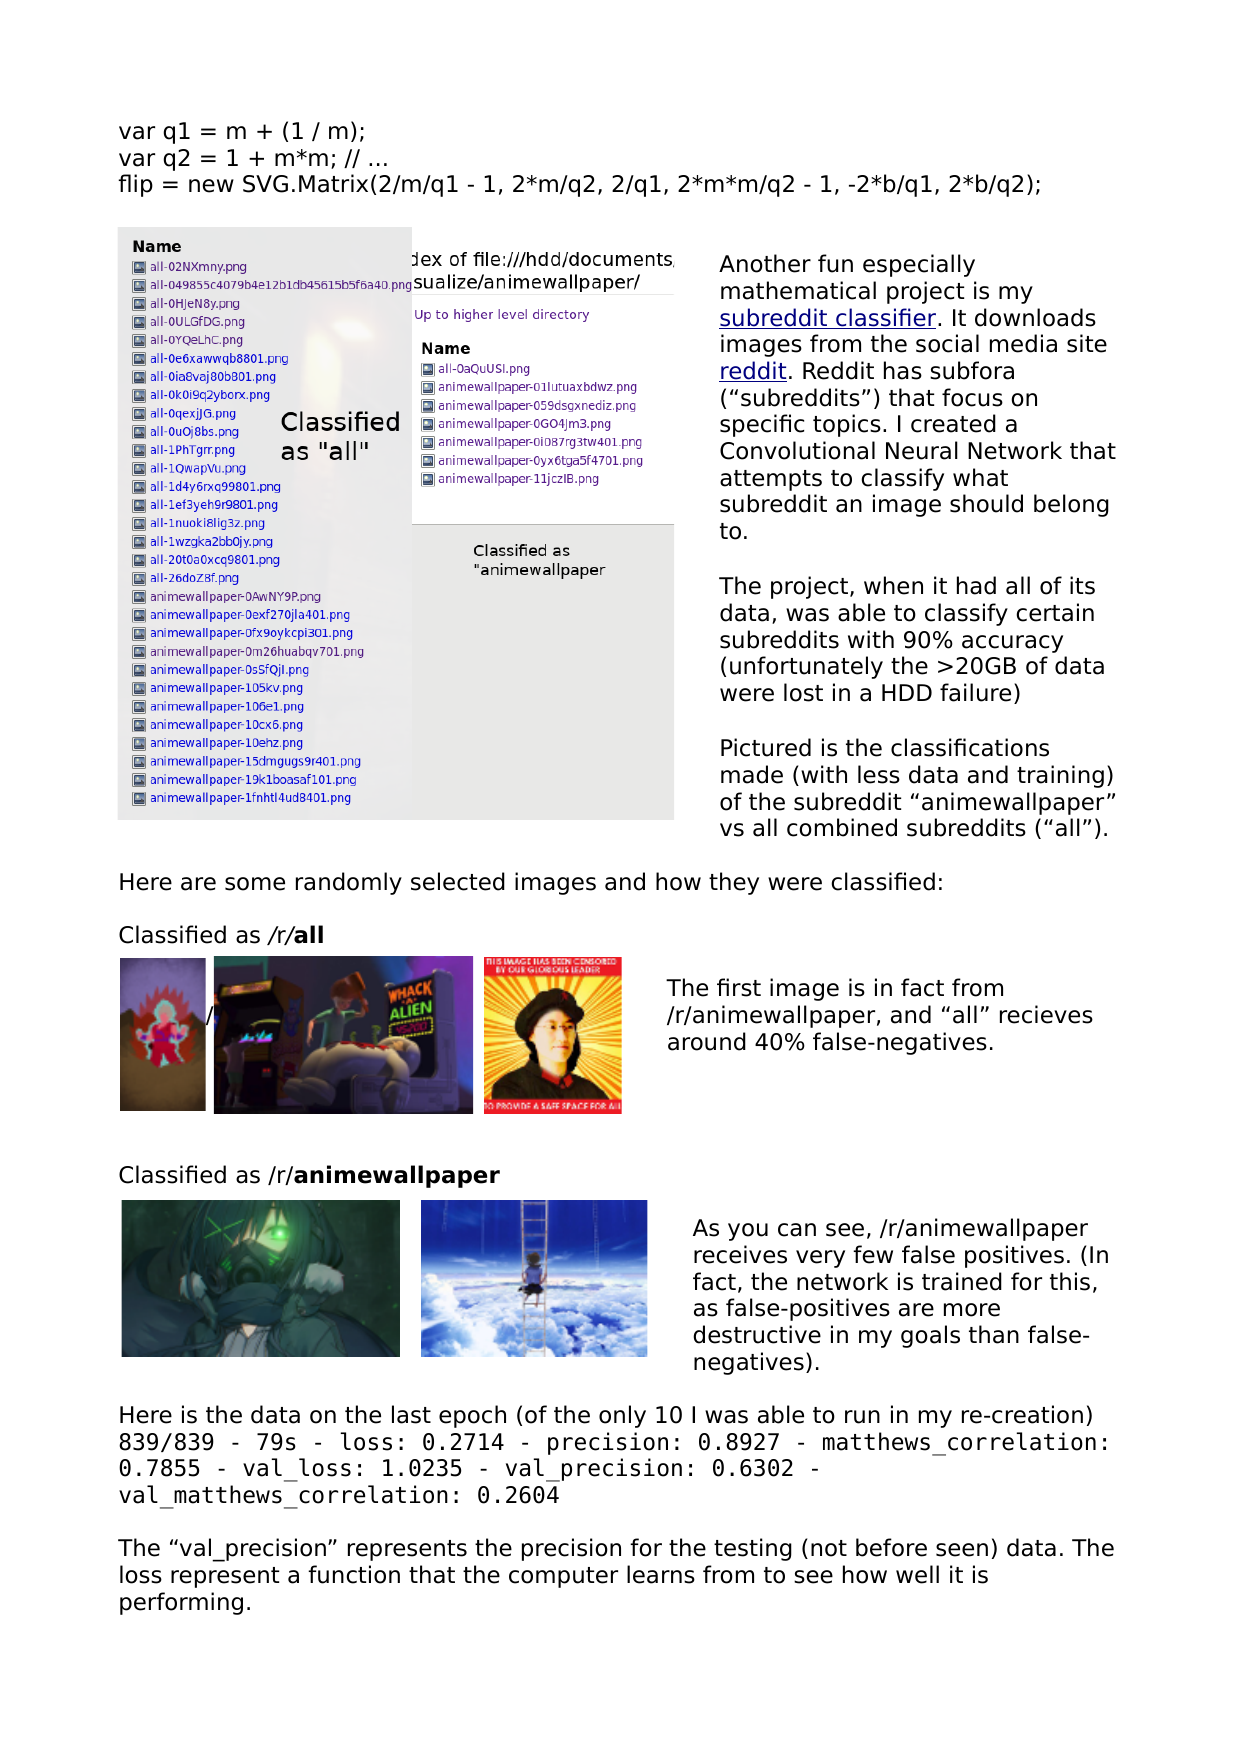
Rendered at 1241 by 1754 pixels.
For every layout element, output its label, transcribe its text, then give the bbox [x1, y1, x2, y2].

text var q1 = m + (1 / m); [118, 118, 1122, 145]
text Here is the data on the last epoch (of the only 10 I was able to run in my re-creation) [118, 1402, 1122, 1429]
picture [421, 1200, 648, 1357]
text flip = new SVG.Matrix(2/m/q1 - 1, 2*m/q2, 2/q1, 2*m*m/q2 - 1, -2*b/q1, 2*b/q2); [118, 171, 1122, 198]
text The project, when it had all of its data, was able to classify certain subreddits with 90% accuracy (unfortunately the >20GB of data were lost in a HDD failure) [675, 573, 1122, 707]
picture [120, 958, 206, 1111]
text 839/839 - 79s - loss: 0.2714 - precision: 0.8927 - matthews_correlation: 0.7855 - val_loss: 1.0235 - val_precision: 0.6302 - val_matthews_correlation: 0.2604 [118, 1429, 1122, 1509]
text The “val_precision” represents the precision for the testing (not before seen) data. The loss represent a function that the computer learns from to see how well it is performing. [118, 1536, 1122, 1616]
text As you can see, /r/animewallpaper receives very few false positives. (In fact, the network is trained for this, as false-positives are more destructive in my goals than false-negatives). [118, 1216, 1122, 1376]
text Classified as /r/all [118, 922, 1122, 949]
text Classified as /r/animewallpaper [118, 1162, 1122, 1189]
text Another fun especially mathematical project is my subreddit classifier. It downloads images from the social media site reddit. Reddit has subfora (“subreddits”) that focus on specific topics. I created a Convolutional Neural Network that attempts to classify what subreddit an image should belong to. [675, 251, 1122, 545]
picture [484, 957, 622, 1114]
text Here are some randomly selected images and how they were classified: [118, 869, 1122, 896]
text The first image is in fact from //r/animewallpaper, and “all” recieves around 40% false-negatives. [622, 976, 1122, 1056]
text var q2 = 1 + m*m; // ... [118, 145, 1122, 171]
text Pictured is the classifications made (with less data and training) of the subreddit “animewallpaper” vs all combined subreddits (“all”). [118, 736, 1122, 842]
picture [121, 1200, 400, 1357]
picture [213, 956, 474, 1114]
picture [117, 227, 675, 820]
